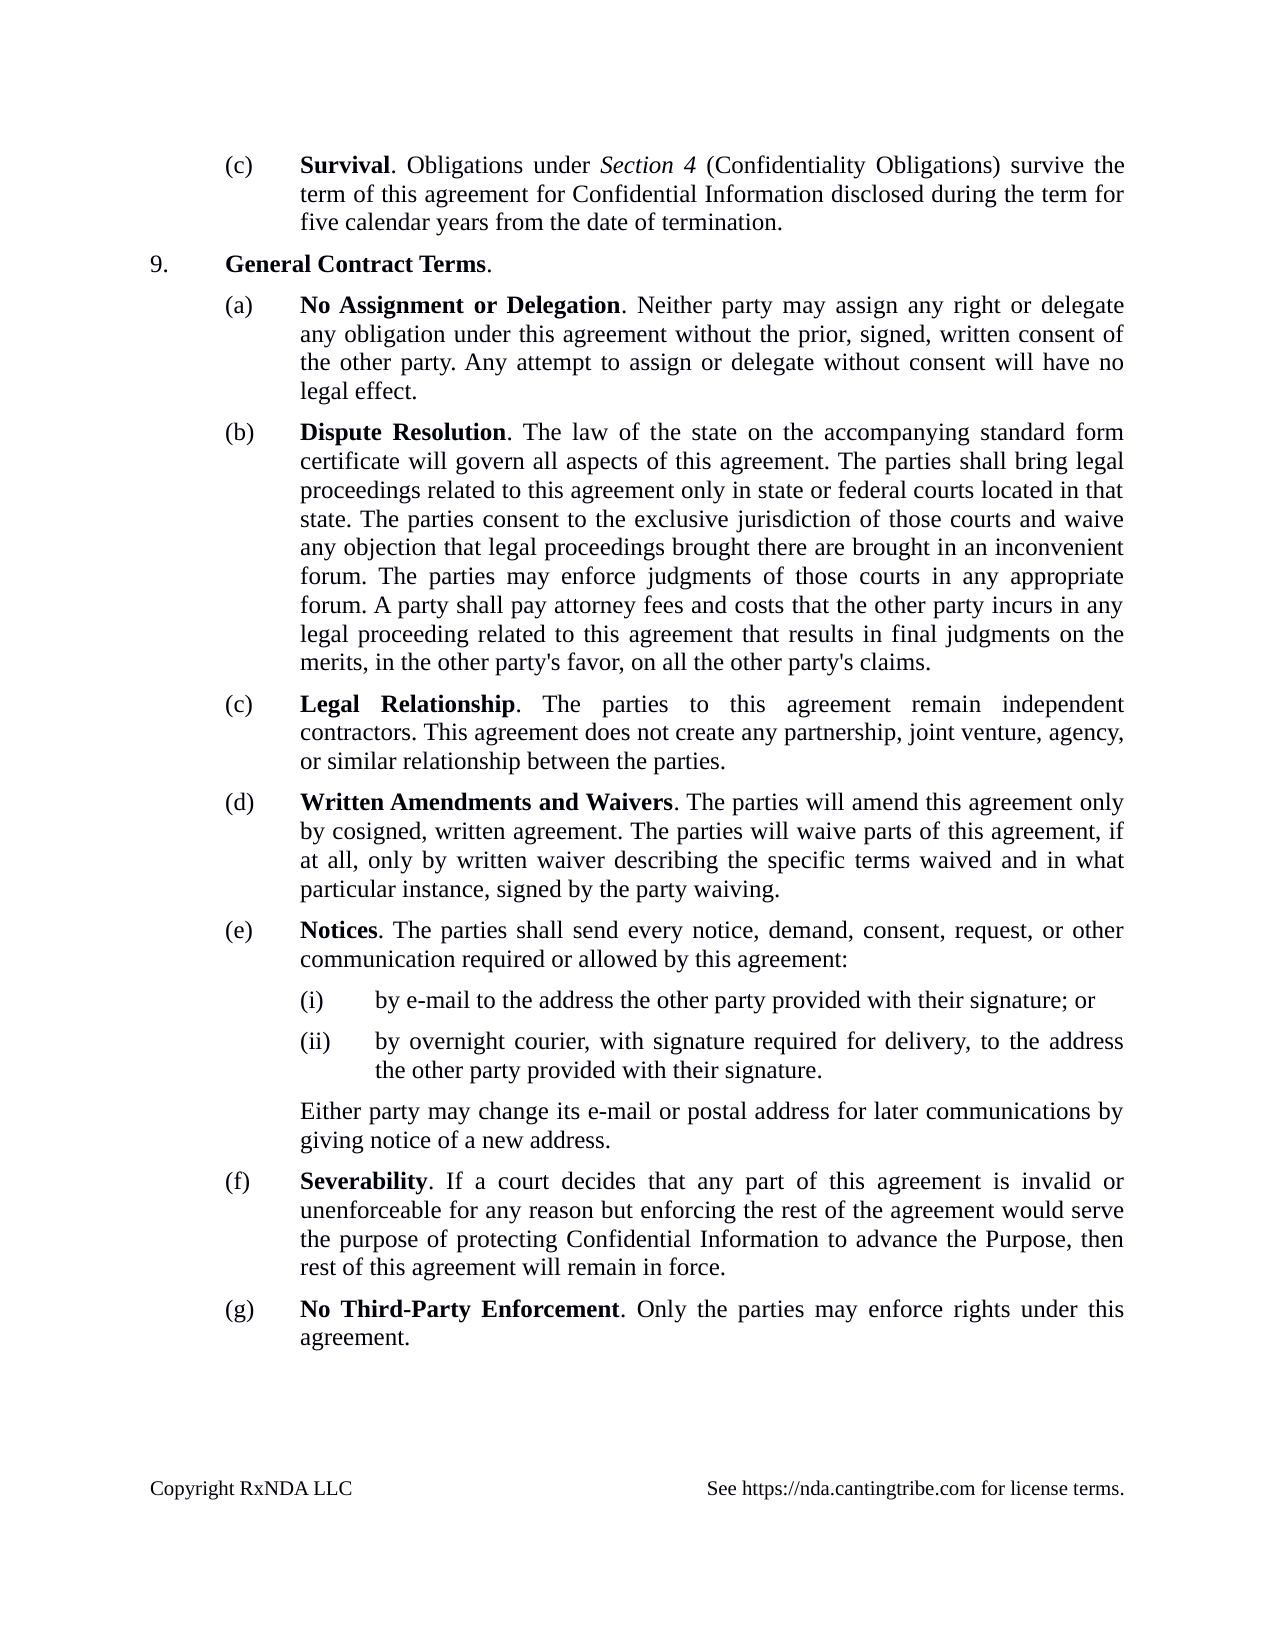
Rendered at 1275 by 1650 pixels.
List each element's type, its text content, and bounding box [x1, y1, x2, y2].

text (f) Severability. If a court decides that any part of this agreement is invalid or unenforceable for any reason but enforcing the rest of the agreement would serve the purpose of protecting Confidential Information to advance the Purpose, then rest of this agreement will remain in force. [225, 1166, 1125, 1281]
text (e) Notices. The parties shall send every notice, demand, consent, request, or other communication required or allowed by this agreement: [225, 915, 1125, 972]
text (ii) by overnight courier, with signature required for delivery, to the address the other party provided with their signature. [300, 1026, 1125, 1084]
text 9. General Contract Terms. [150, 249, 1125, 277]
text Either party may change its e-mail or postal address for later communications by giving notice of a new address. [300, 1096, 1125, 1154]
text (c) Legal Relationship. The parties to this agreement remain independent contractors. This agreement does not create any partnership, joint venture, agency, or similar relationship between the parties. [225, 689, 1125, 775]
text (a) No Assignment or Delegation. Neither party may assign any right or delegate any obligation under this agreement without the prior, signed, written consent of the other party. Any attempt to assign or delegate without consent will have no legal effect. [225, 290, 1125, 405]
text (d) Written Amendments and Waivers. The parties will amend this agreement only by cosigned, written agreement. The parties will waive parts of this agreement, if at all, only by written waiver describing the specific terms waived and in what particular instance, signed by the party waiving. [225, 787, 1125, 902]
text (i) by e-mail to the address the other party provided with their signature; or [300, 985, 1125, 1014]
text (b) Dispute Resolution. The law of the state on the accompanying standard form certificate will govern all aspects of this agreement. The parties shall bring legal proceedings related to this agreement only in state or federal courts located in that state. The parties consent to the exclusive jurisdiction of those courts and waive any objection that legal proceedings brought there are brought in an inconvenient forum. The parties may enforce judgments of those courts in any appropriate forum. A party shall pay attorney fees and costs that the other party incurs in any legal proceeding related to this agreement that results in final judgments on the merits, in the other party's favor, on all the other party's claims. [225, 417, 1125, 676]
text (g) No Third-Party Enforcement. Only the parties may enforce rights under this agreement. [225, 1294, 1125, 1351]
text (c) Survival. Obligations under Section 4 (Confidentiality Obligations) survive the term of this agreement for Confidential Information disclosed during the term for five calendar years from the date of termination. [225, 150, 1125, 236]
